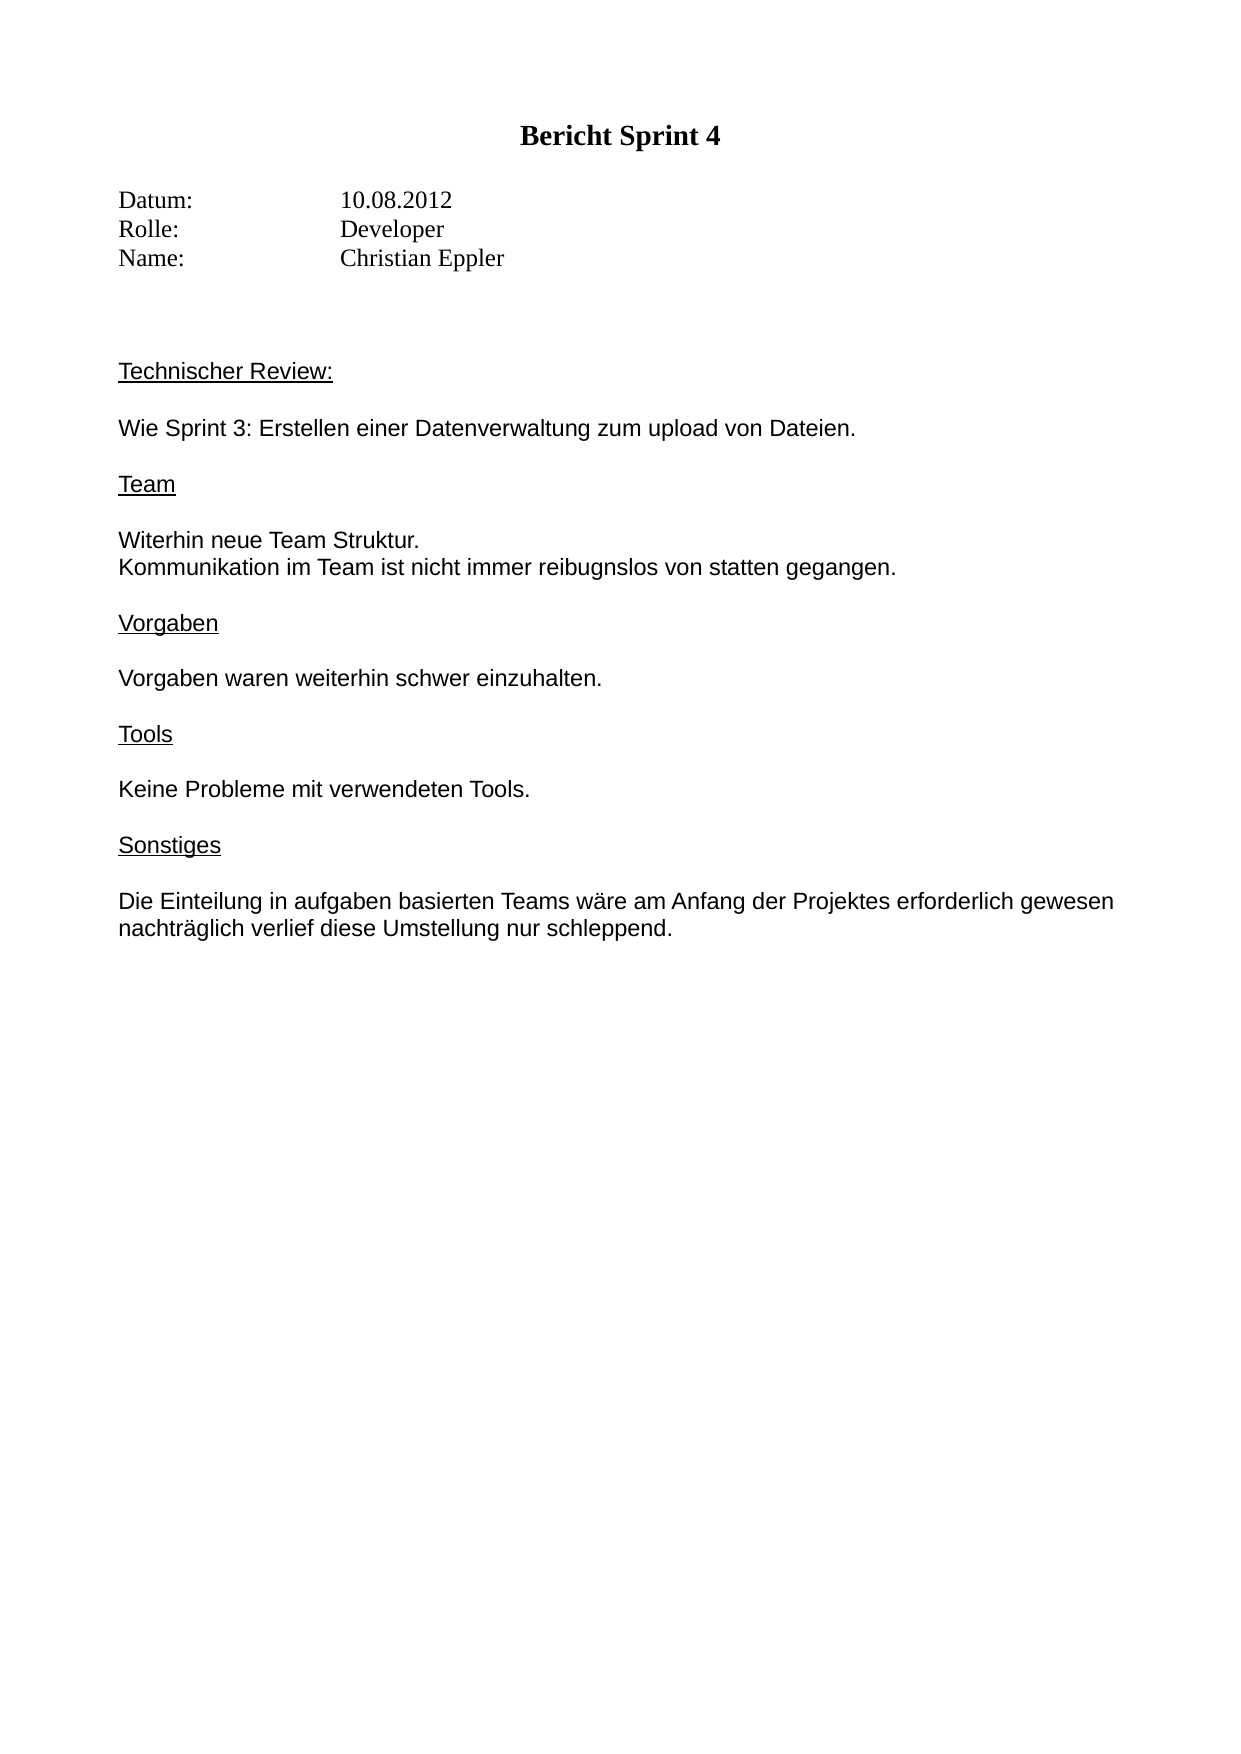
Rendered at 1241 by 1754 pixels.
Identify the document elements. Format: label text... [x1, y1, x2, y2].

text Rolle: Developer [118, 214, 1122, 243]
text Name: Christian Eppler [118, 243, 1122, 271]
text Bericht Sprint 4 [118, 118, 1122, 152]
text Datum: 10.08.2012 [118, 185, 1122, 214]
text Technischer Review: Wie Sprint 3: Erstellen einer Datenverwaltung zum upload von Dateien. Team Witerhin neue Team Struktur. Kommunikation im Team ist nicht immer reibugnslos von statten gegangen. Vorgaben Vorgaben waren weiterhin schwer einzuhalten. Tools Keine Probleme mit verwendeten Tools. Sonstiges Die Einteilung in aufgaben basierten Teams wäre am Anfang der Projektes erforderlich gewesen nachträglich verlief diese Umstellung nur schleppend. [118, 358, 1122, 941]
